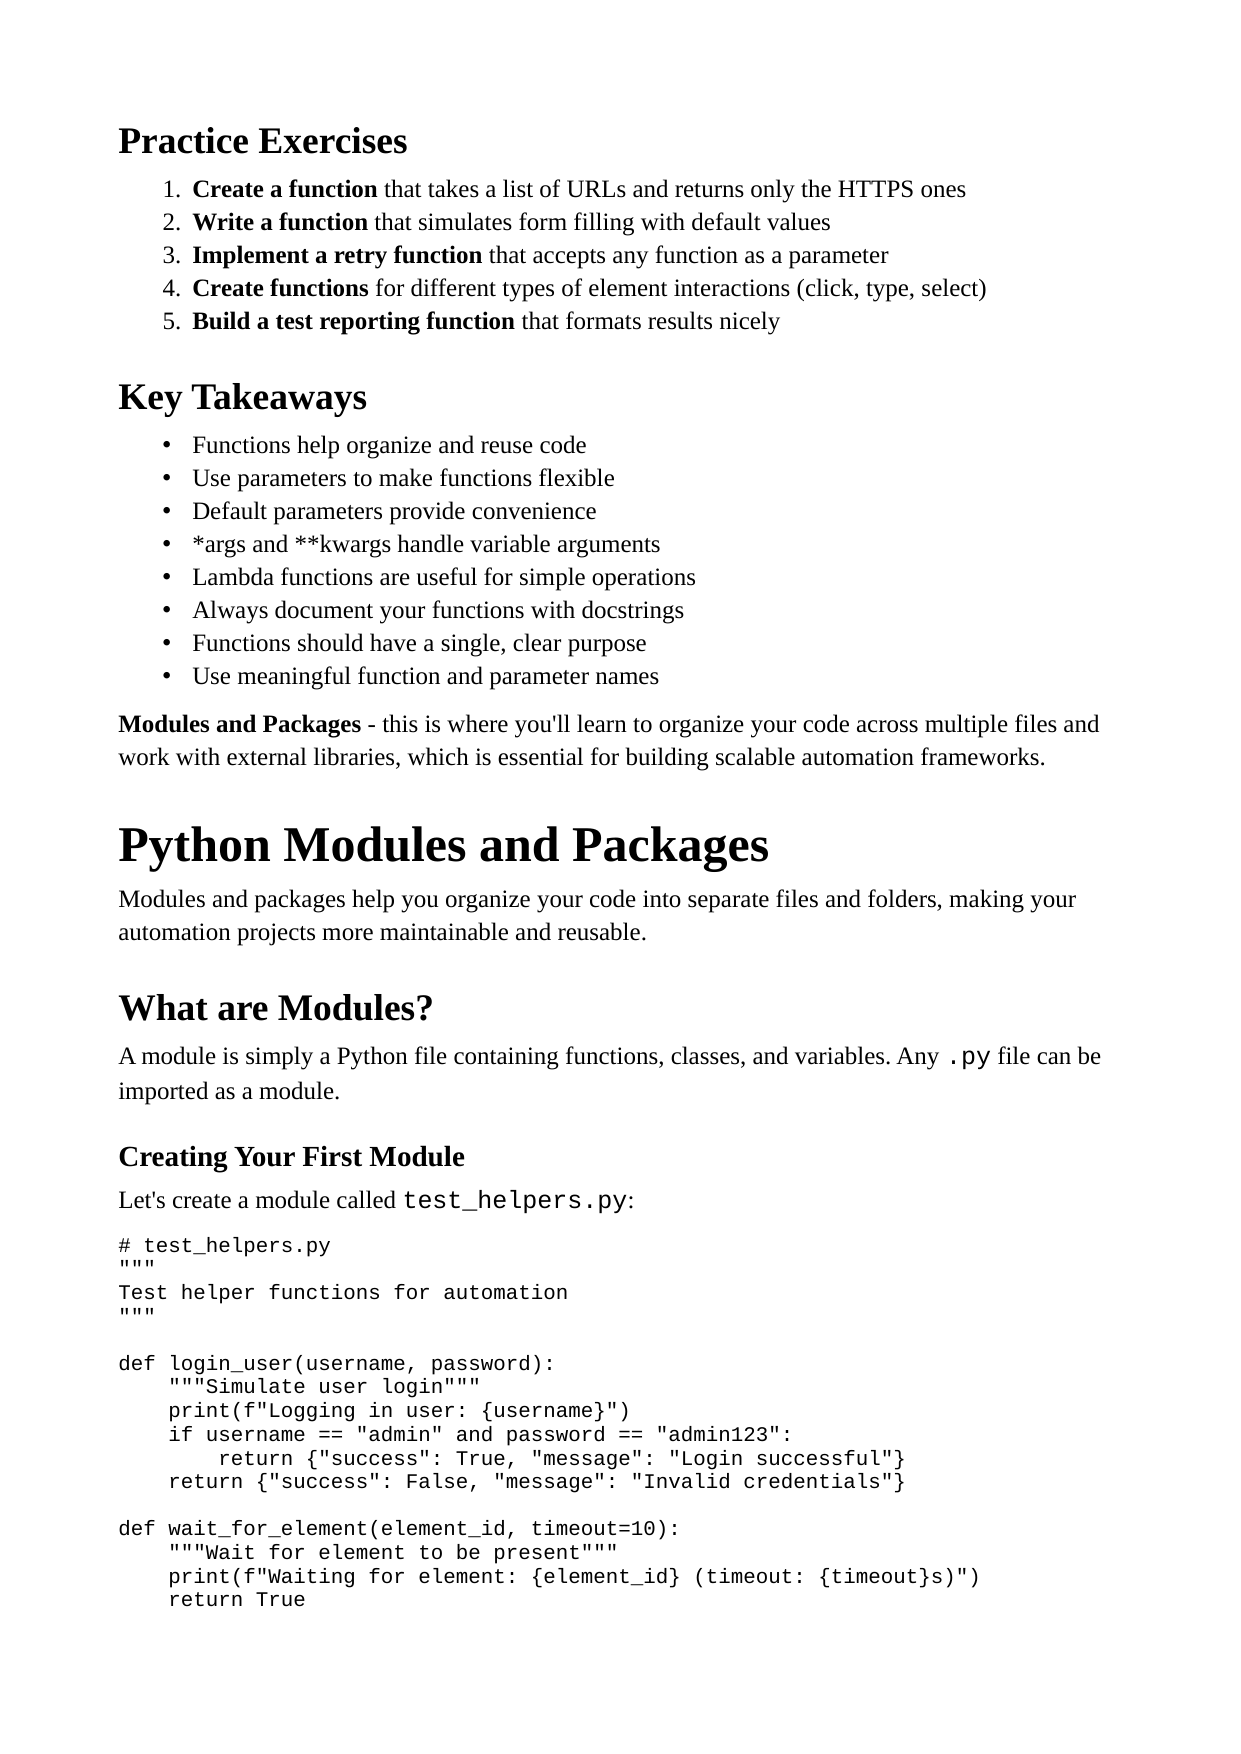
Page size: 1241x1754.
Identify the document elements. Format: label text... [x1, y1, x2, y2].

list Create a function that takes a list of URLs and returns only the HTTPS ones [162, 174, 1122, 202]
text Modules and Packages - this is where you'll learn to organize your code across multiple files and work with external libraries, which is essential for building scalable automation frameworks. [118, 709, 1122, 770]
text print(f"Logging in user: {username}") [118, 1400, 1122, 1424]
list Implement a retry function that accepts any function as a parameter [162, 240, 1122, 268]
subtitle What are Modules? [118, 986, 1122, 1029]
text """ [118, 1258, 1122, 1282]
text """ [118, 1306, 1122, 1329]
subtitle Python Modules and Packages [118, 814, 1122, 872]
list Use meaningful function and parameter names [162, 661, 1122, 690]
text Let's create a module called test_helpers.py: [118, 1185, 1122, 1216]
text if username == "admin" and password == "admin123": [118, 1424, 1122, 1447]
text A module is simply a Python file containing functions, classes, and variables. Any .py file can be imported as a module. [118, 1041, 1122, 1105]
list Write a function that simulates form filling with default values [162, 207, 1122, 236]
list Default parameters provide convenience [162, 496, 1122, 525]
text """Wait for element to be present""" [118, 1542, 1122, 1566]
text Modules and packages help you organize your code into separate files and folders, making your automation projects more maintainable and reusable. [118, 884, 1122, 946]
text print(f"Waiting for element: {element_id} (timeout: {timeout}s)") [118, 1566, 1122, 1589]
text def wait_for_element(element_id, timeout=10): [118, 1518, 1122, 1542]
list Functions should have a single, clear purpose [162, 628, 1122, 657]
text """Simulate user login""" [118, 1377, 1122, 1400]
text # test_helpers.py [118, 1235, 1122, 1258]
text def login_user(username, password): [118, 1353, 1122, 1377]
list Build a test reporting function that formats results nicely [162, 306, 1122, 334]
subtitle Practice Exercises [118, 118, 1122, 161]
list Functions help organize and reuse code [162, 430, 1122, 459]
list *args and **kwargs handle variable arguments [162, 529, 1122, 558]
subtitle Creating Your First Module [118, 1139, 1122, 1172]
list Lambda functions are useful for simple operations [162, 562, 1122, 591]
text Test helper functions for automation [118, 1282, 1122, 1306]
list Use parameters to make functions flexible [162, 463, 1122, 492]
subtitle Key Takeaways [118, 374, 1122, 417]
text return {"success": False, "message": "Invalid credentials"} [118, 1471, 1122, 1495]
list Create functions for different types of element interactions (click, type, select) [162, 273, 1122, 302]
text return {"success": True, "message": "Login successful"} [118, 1447, 1122, 1471]
list Always document your functions with docstrings [162, 595, 1122, 624]
text return True [118, 1589, 1122, 1613]
